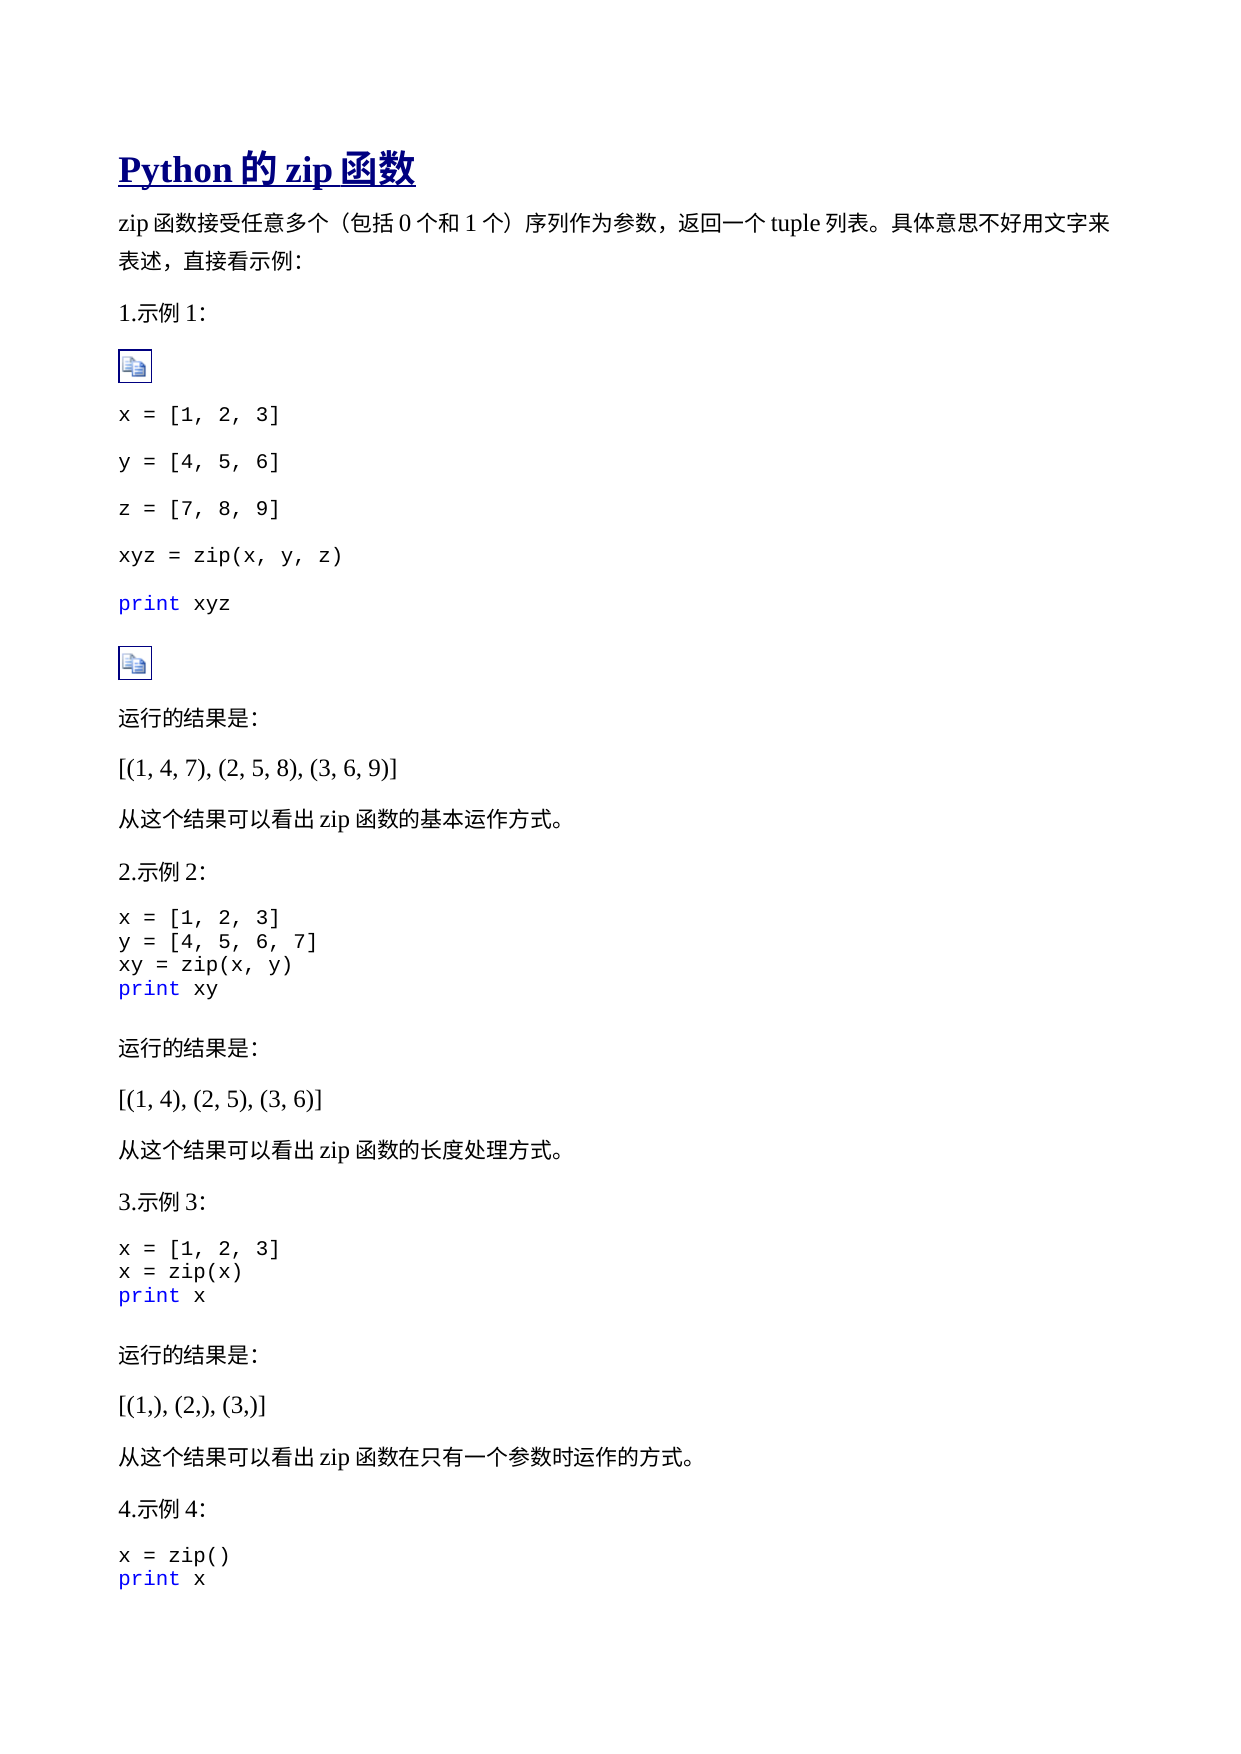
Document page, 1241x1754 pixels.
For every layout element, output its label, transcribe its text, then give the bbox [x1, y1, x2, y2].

text 从这个结果可以看出zip函数的基本运作方式。 [118, 802, 1122, 834]
picture [120, 647, 151, 679]
text print xyz [118, 593, 1122, 616]
text xy = zip(x, y) [118, 954, 1122, 978]
text zip函数接受任意多个（包括0个和1个）序列作为参数，返回一个tuple列表。具体意思不好用文字来表述，直接看示例： [118, 206, 1122, 276]
text 运行的结果是： [118, 1031, 1122, 1063]
text x = zip(x) [118, 1261, 1122, 1285]
text x = zip() [118, 1545, 1122, 1568]
text 从这个结果可以看出zip函数在只有一个参数时运作的方式。 [118, 1440, 1122, 1471]
text 3.示例3： [118, 1185, 1122, 1217]
text print x [118, 1285, 1122, 1309]
text [(1,), (2,), (3,)] [118, 1391, 1122, 1419]
text 运行的结果是： [118, 1338, 1122, 1370]
text 2.示例2： [118, 854, 1122, 886]
text x = [1, 2, 3] [118, 1238, 1122, 1261]
text z = [7, 8, 9] [118, 498, 1122, 522]
text [(1, 4, 7), (2, 5, 8), (3, 6, 9)] [118, 753, 1122, 782]
text 4.示例4： [118, 1492, 1122, 1524]
text 从这个结果可以看出zip函数的长度处理方式。 [118, 1133, 1122, 1164]
text xyz = zip(x, y, z) [118, 545, 1122, 569]
text [(1, 4), (2, 5), (3, 6)] [118, 1084, 1122, 1112]
text y = [4, 5, 6, 7] [118, 931, 1122, 954]
text 运行的结果是： [118, 701, 1122, 732]
text y = [4, 5, 6] [118, 451, 1122, 474]
text x = [1, 2, 3] [118, 403, 1122, 427]
text 1.示例1： [118, 296, 1122, 328]
text print xy [118, 978, 1122, 1002]
picture [120, 351, 151, 382]
text x = [1, 2, 3] [118, 907, 1122, 931]
subtitle Python的zip函数 [118, 139, 1122, 193]
text print x [118, 1568, 1122, 1592]
